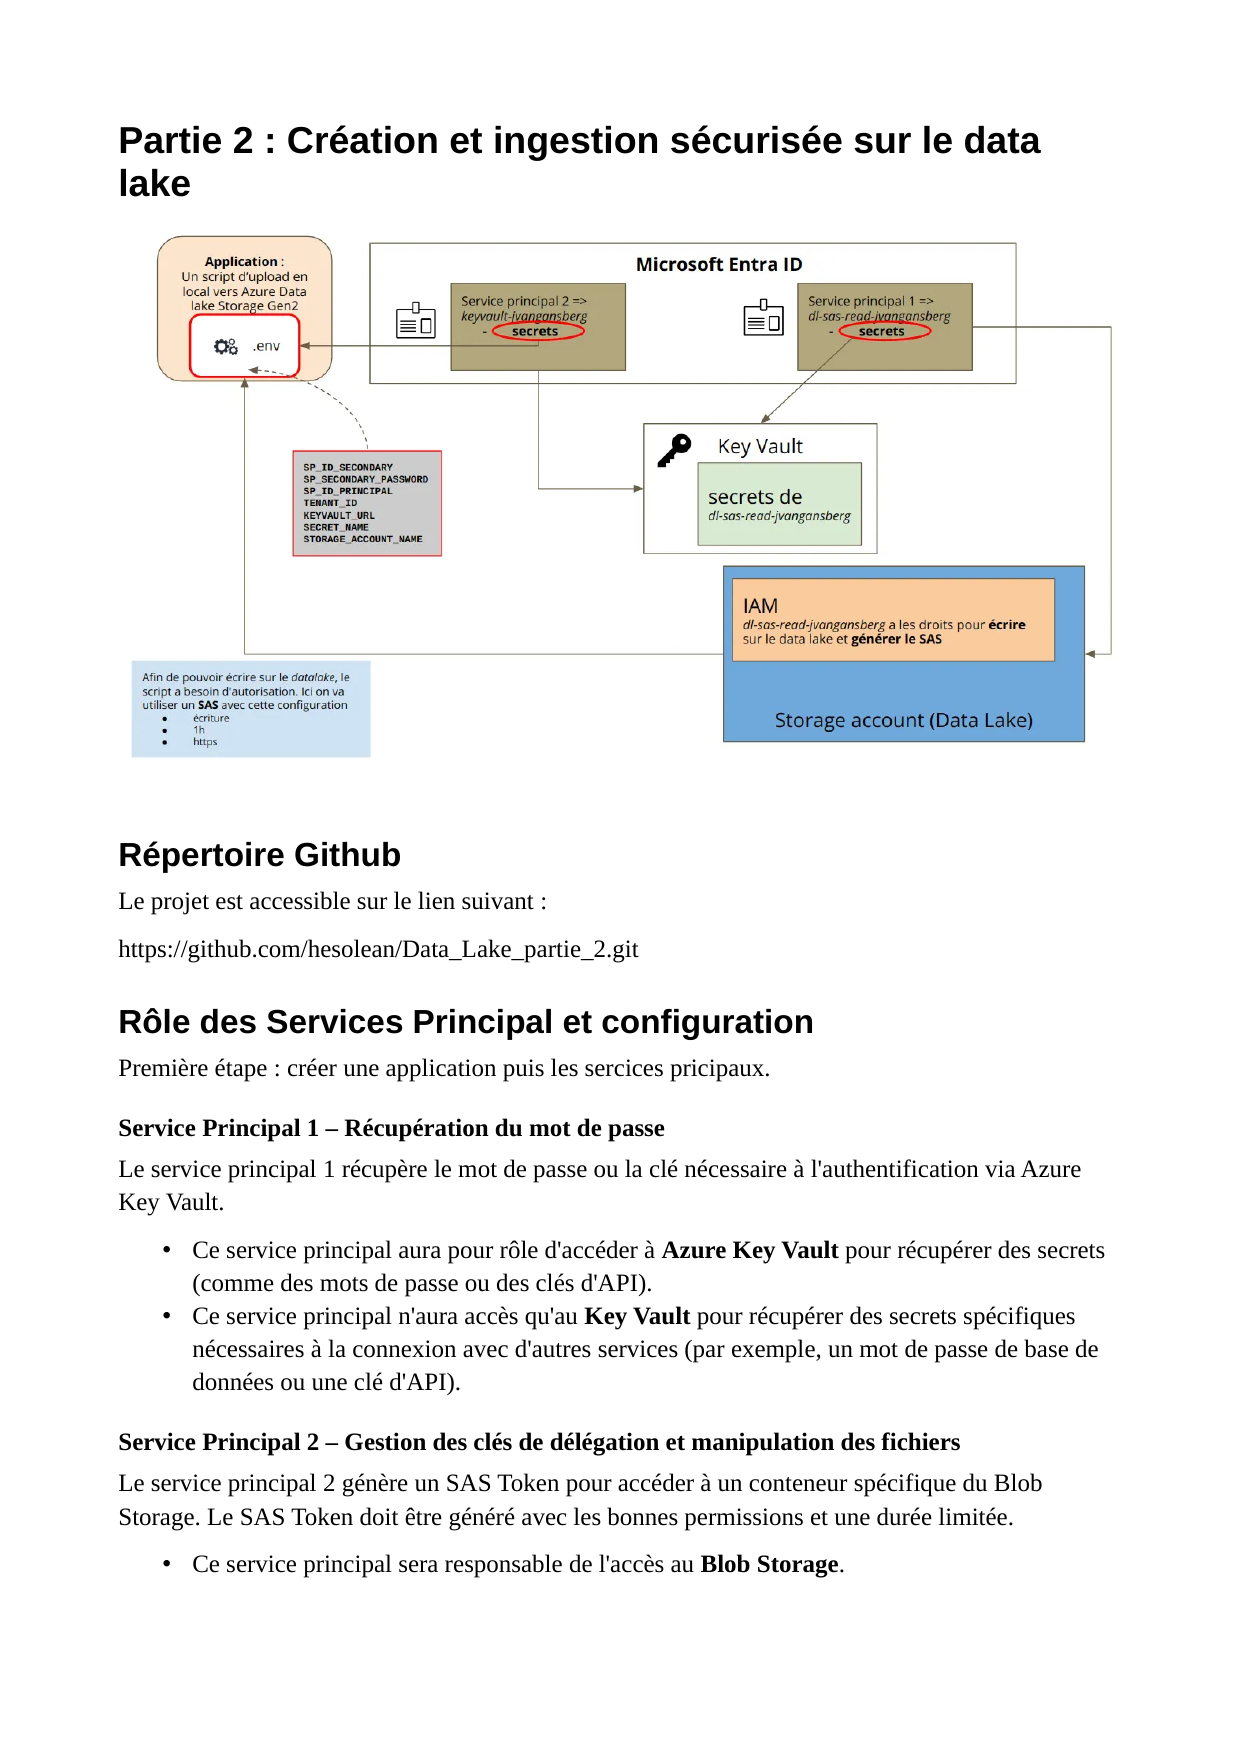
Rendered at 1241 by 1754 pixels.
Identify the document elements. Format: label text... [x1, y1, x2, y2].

list Ce service principal sera responsable de l'accès au Blob Storage. [162, 1549, 1122, 1578]
picture [118, 216, 1123, 763]
subtitle Rôle des Services Principal et configuration [118, 1002, 1122, 1041]
text Première étape : créer une application puis les sercices pricipaux. [118, 1053, 1122, 1082]
list Ce service principal n'aura accès qu'au Key Vault pour récupérer des secrets spécifiques nécessaires à la connexion avec d'autres services (par exemple, un mot de passe de base de données ou une clé d'API). [162, 1301, 1122, 1396]
list Ce service principal aura pour rôle d'accéder à Azure Key Vault pour récupérer des secrets (comme des mots de passe ou des clés d'API). [162, 1235, 1122, 1297]
text https://github.com/hesolean/Data_Lake_partie_2.git [118, 934, 1122, 962]
subtitle Service Principal 2 – Gestion des clés de délégation et manipulation des fichiers [118, 1427, 1122, 1456]
subtitle Partie 2 : Création et ingestion sécurisée sur le data lake [118, 118, 1122, 204]
text Le service principal 1 récupère le mot de passe ou la clé nécessaire à l'authentification via Azure Key Vault. [118, 1154, 1122, 1216]
subtitle Service Principal 1 – Récupération du mot de passe [118, 1113, 1122, 1142]
text Le projet est accessible sur le lien suivant : [118, 886, 1122, 915]
text Le service principal 2 génère un SAS Token pour accéder à un conteneur spécifique du Blob Storage. Le SAS Token doit être généré avec les bonnes permissions et une durée limitée. [118, 1468, 1122, 1530]
subtitle Répertoire Github [118, 835, 1122, 874]
